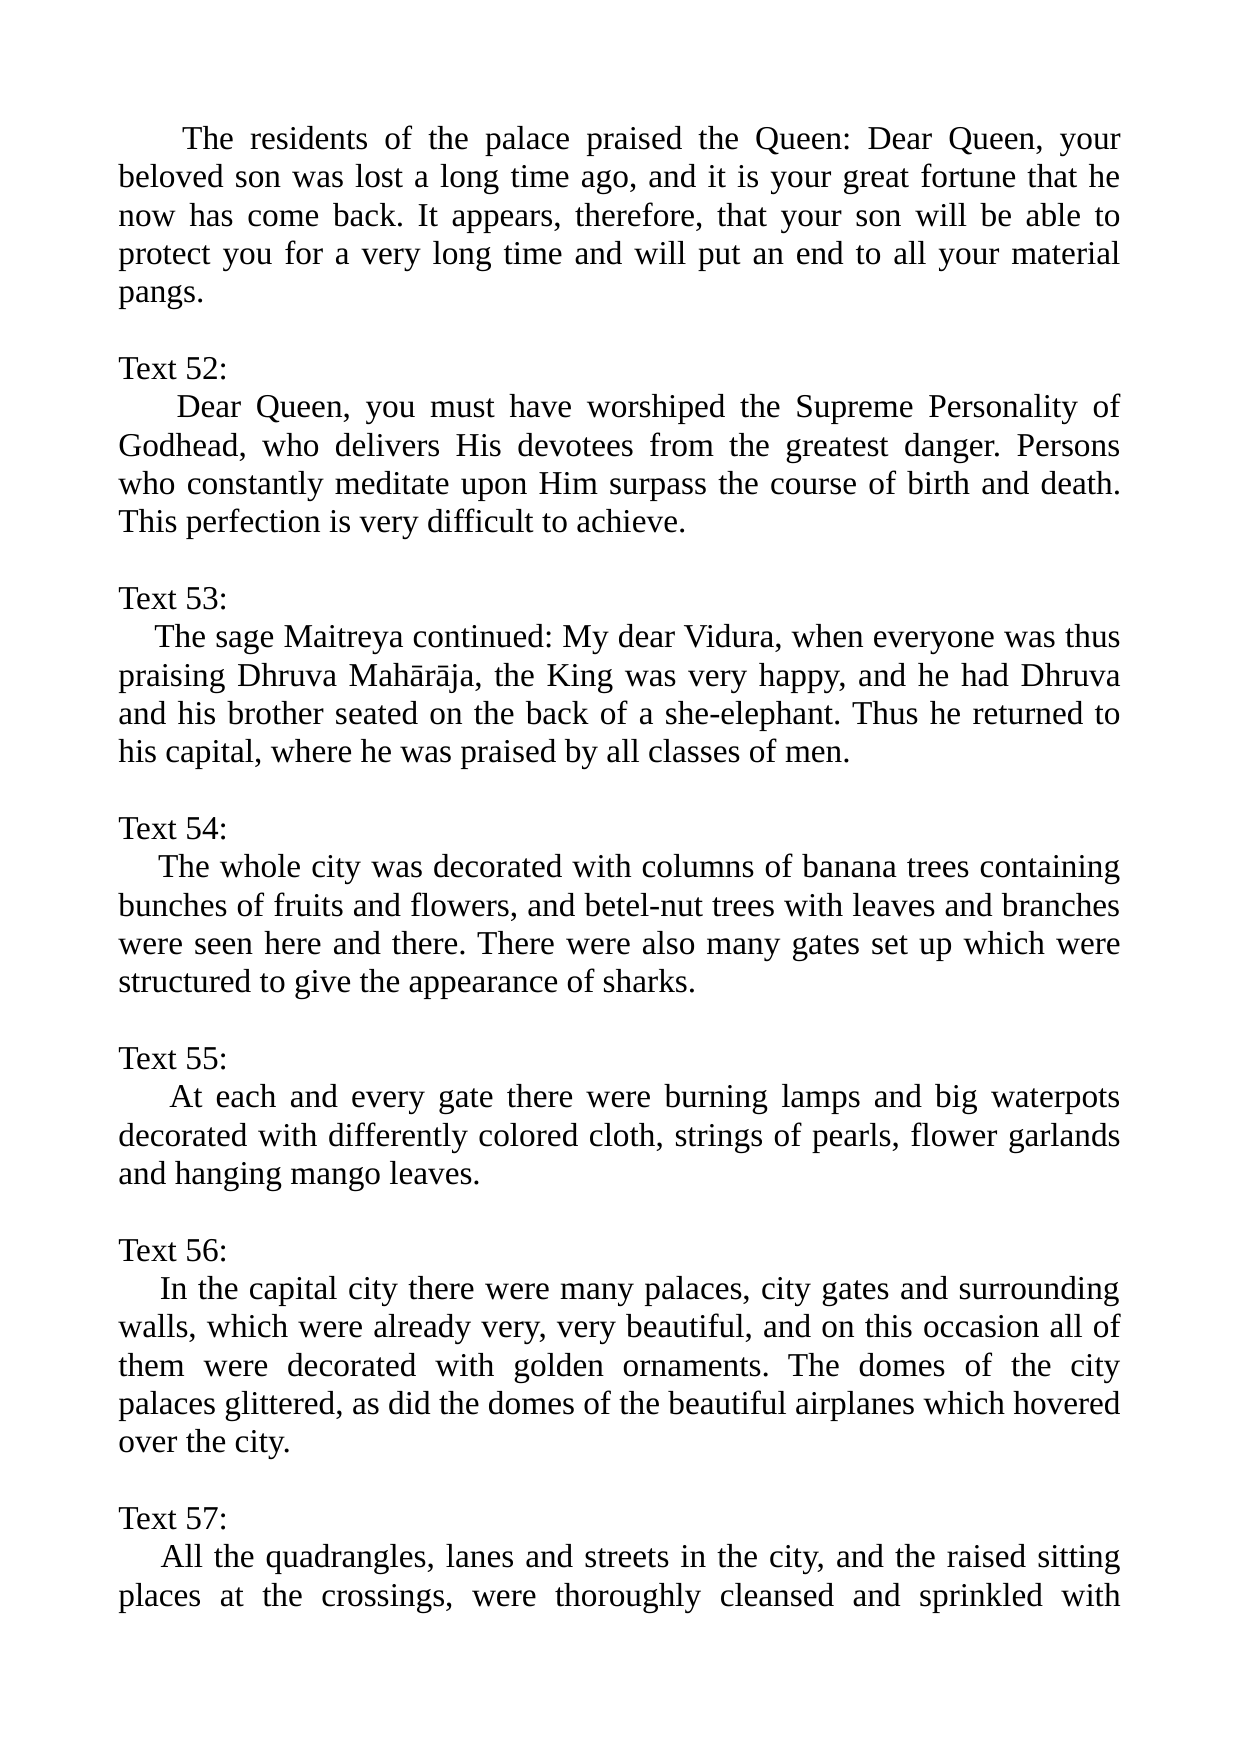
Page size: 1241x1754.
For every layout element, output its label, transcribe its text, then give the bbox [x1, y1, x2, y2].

text Dear Queen, you must have worshiped the Supreme Personality of Godhead, who delivers His devotees from the greatest danger. Persons who constantly meditate upon Him surpass the course of birth and death. This perfection is very difficult to achieve. [118, 386, 1122, 540]
text The whole city was decorated with columns of banana trees containing bunches of fruits and flowers, and betel-nut trees with leaves and branches were seen here and there. There were also many gates set up which were structured to give the appearance of sharks. [118, 846, 1122, 1000]
text Text 54: [118, 808, 1122, 846]
text All the quadrangles, lanes and streets in the city, and the raised sitting places at the crossings, were thoroughly cleansed and sprinkled with [118, 1536, 1122, 1613]
text Text 55: [118, 1038, 1122, 1076]
text The residents of the palace praised the Queen: Dear Queen, your beloved son was lost a long time ago, and it is your great fortune that he now has come back. It appears, therefore, that your son will be able to protect you for a very long time and will put an end to all your material pangs. [118, 118, 1122, 310]
text The sage Maitreya continued: My dear Vidura, when everyone was thus praising Dhruva Mahārāja, the King was very happy, and he had Dhruva and his brother seated on the back of a she-elephant. Thus he returned to his capital, where he was praised by all classes of men. [118, 616, 1122, 770]
text Text 57: [118, 1498, 1122, 1536]
text Text 53: [118, 578, 1122, 616]
text Text 56: [118, 1230, 1122, 1268]
text Text 52: [118, 348, 1122, 386]
text At each and every gate there were burning lamps and big waterpots decorated with differently colored cloth, strings of pearls, flower garlands and hanging mango leaves. [118, 1076, 1122, 1191]
text In the capital city there were many palaces, city gates and surrounding walls, which were already very, very beautiful, and on this occasion all of them were decorated with golden ornaments. The domes of the city palaces glittered, as did the domes of the beautiful airplanes which hovered over the city. [118, 1268, 1122, 1460]
